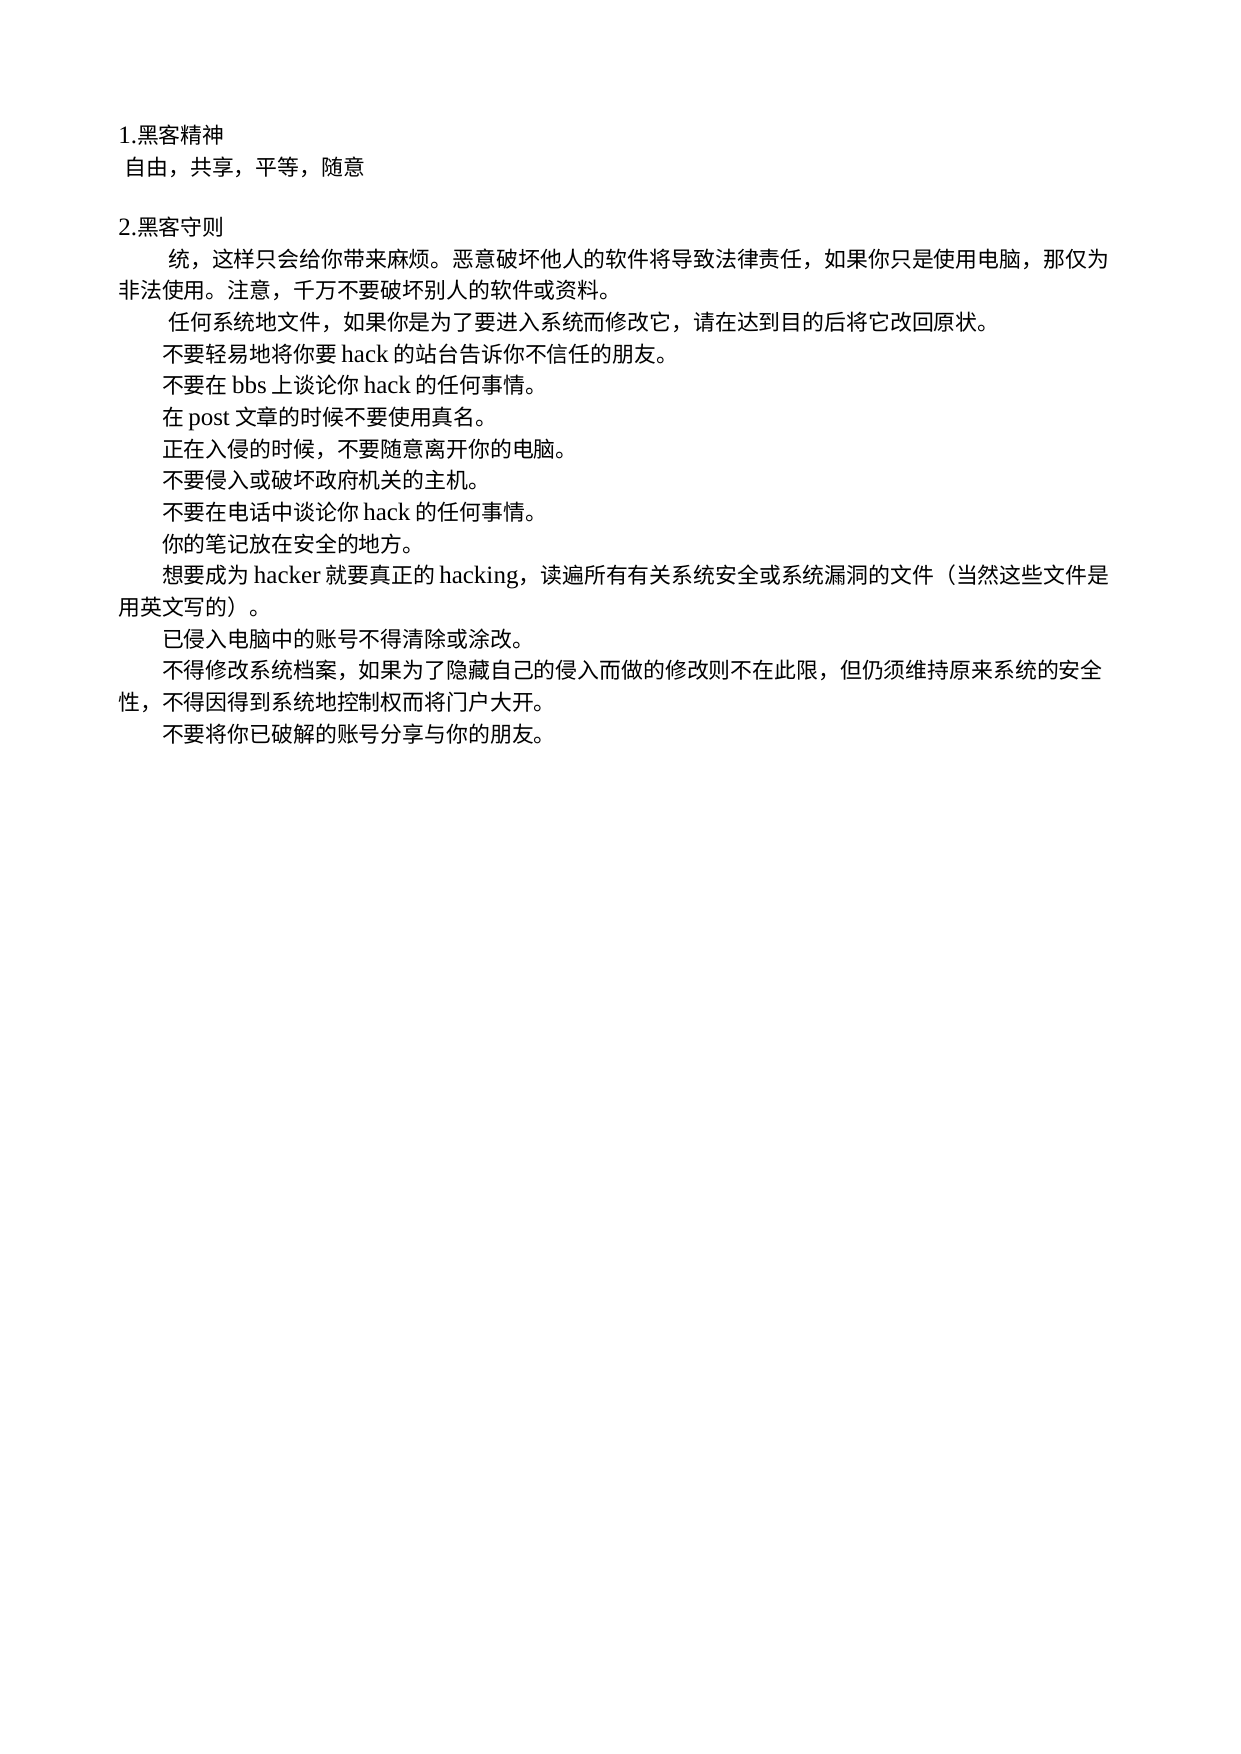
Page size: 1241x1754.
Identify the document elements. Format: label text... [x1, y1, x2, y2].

text 不要在电话中谈论你hack的任何事情。 [118, 495, 1122, 527]
text 2.黑客守则 [118, 210, 1122, 242]
text 正在入侵的时候，不要随意离开你的电脑。 [118, 432, 1122, 463]
text 不要在bbs上谈论你hack的任何事情。 [118, 368, 1122, 400]
text 你的笔记放在安全的地方。 [118, 527, 1122, 558]
text 不要轻易地将你要hack的站台告诉你不信任的朋友。 [118, 337, 1122, 368]
text 已侵入电脑中的账号不得清除或涂改。 [118, 622, 1122, 653]
text 自由，共享，平等，随意 [118, 150, 1122, 181]
text 任何系统地文件，如果你是为了要进入系统而修改它，请在达到目的后将它改回原状。 [118, 305, 1122, 337]
text 不得修改系统档案，如果为了隐藏自己的侵入而做的修改则不在此限，但仍须维持原来系统的安全性，不得因得到系统地控制权而将门户大开。 [118, 653, 1122, 717]
text 统，这样只会给你带来麻烦。恶意破坏他人的软件将导致法律责任，如果你只是使用电脑，那仅为非法使用。注意，千万不要破坏别人的软件或资料。 [118, 242, 1122, 305]
text 1.黑客精神 [118, 118, 1122, 150]
text 不要侵入或破坏政府机关的主机。 [118, 463, 1122, 495]
text 不要将你已破解的账号分享与你的朋友。 [118, 717, 1122, 748]
text 想要成为hacker就要真正的hacking，读遍所有有关系统安全或系统漏洞的文件（当然这些文件是用英文写的）。 [118, 558, 1122, 622]
text 在post文章的时候不要使用真名。 [118, 400, 1122, 432]
